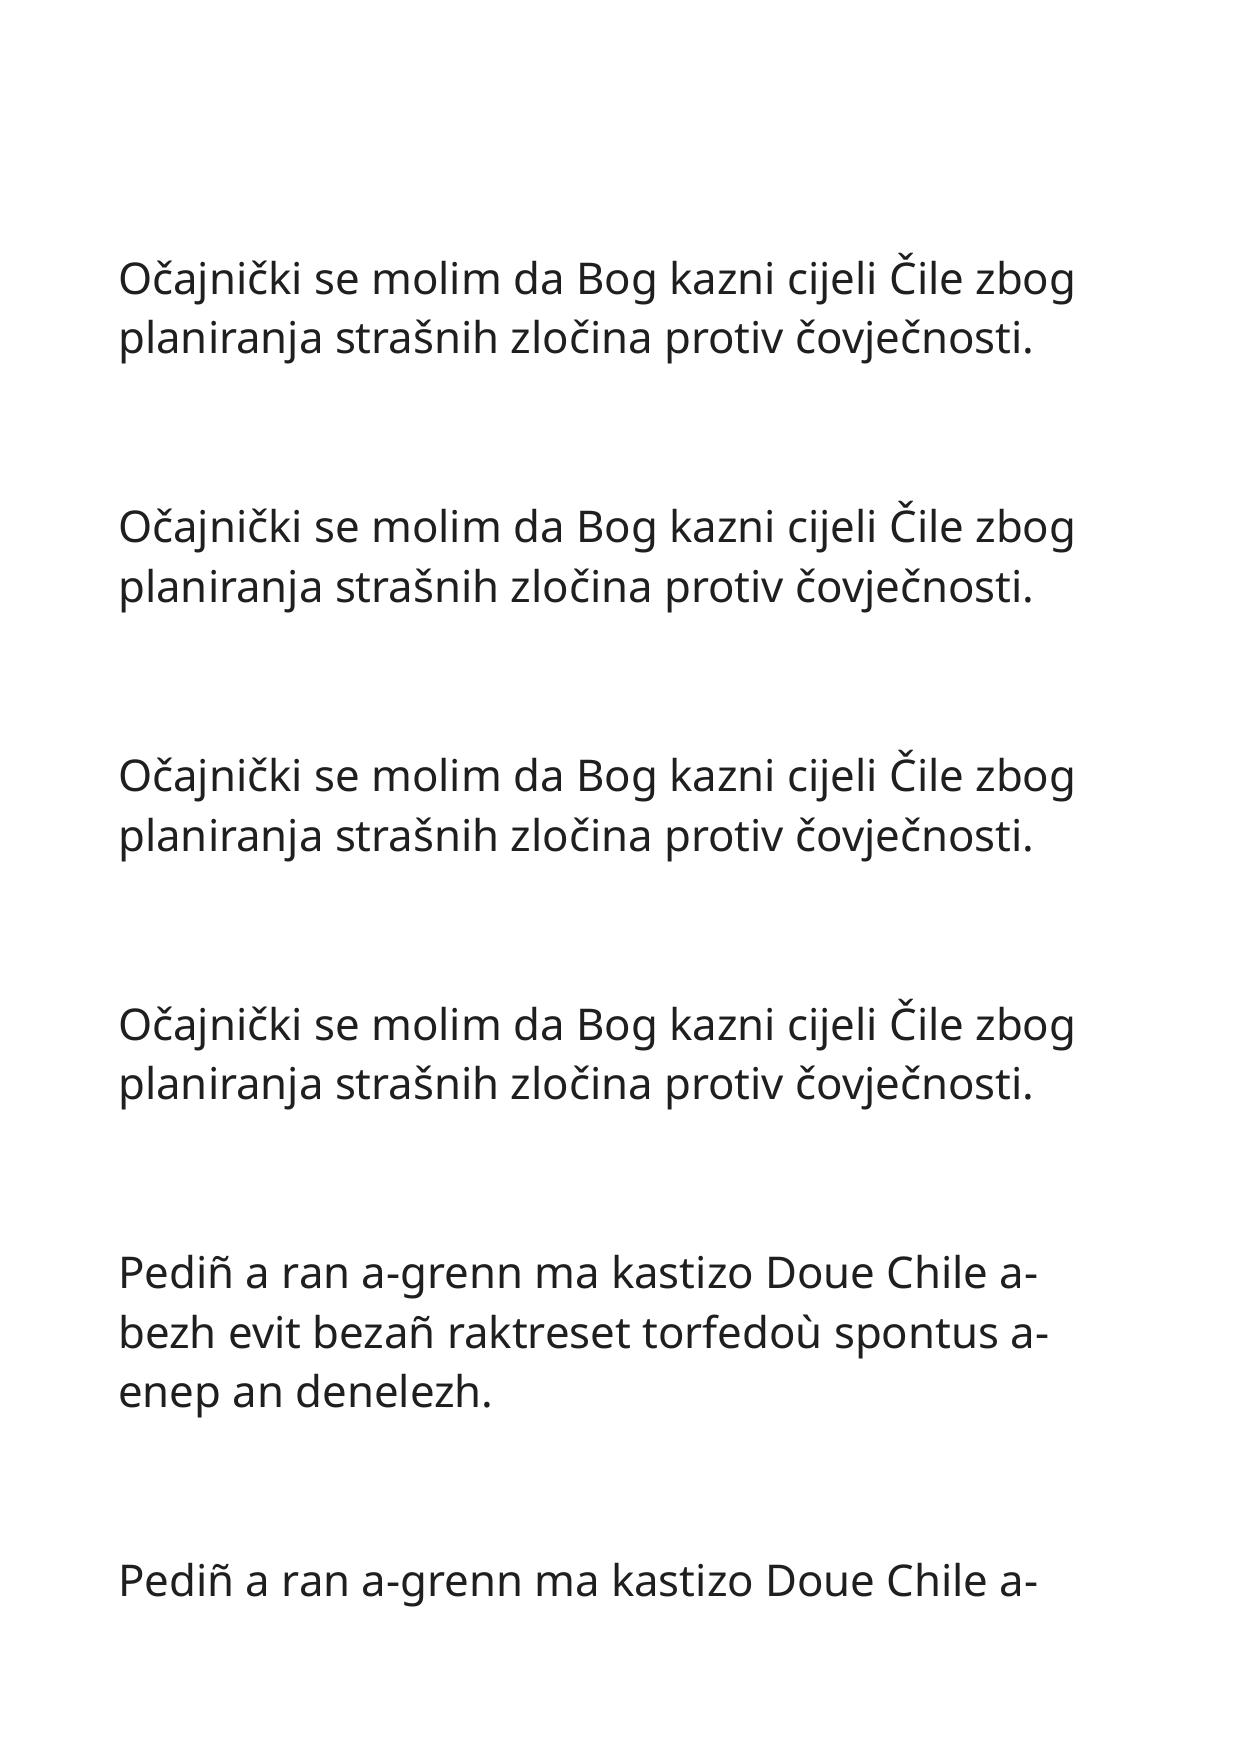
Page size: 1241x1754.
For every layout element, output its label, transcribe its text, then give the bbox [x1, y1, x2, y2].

text Očajnički se molim da Bog kazni cijeli Čile zbog planiranja strašnih zločina protiv čovječnosti. [118, 744, 1122, 864]
text Očajnički se molim da Bog kazni cijeli Čile zbog planiranja strašnih zločina protiv čovječnosti. [118, 247, 1122, 367]
text Očajnički se molim da Bog kazni cijeli Čile zbog planiranja strašnih zločina protiv čovječnosti. [118, 993, 1122, 1112]
text Pediñ a ran a-grenn ma kastizo Doue Chile a-bezh evit bezañ raktreset torfedoù spontus a-enep an denelezh. [118, 1242, 1122, 1420]
text Očajnički se molim da Bog kazni cijeli Čile zbog planiranja strašnih zločina protiv čovječnosti. [118, 496, 1122, 615]
text Pediñ a ran a-grenn ma kastizo Doue Chile a- [118, 1550, 1122, 1609]
